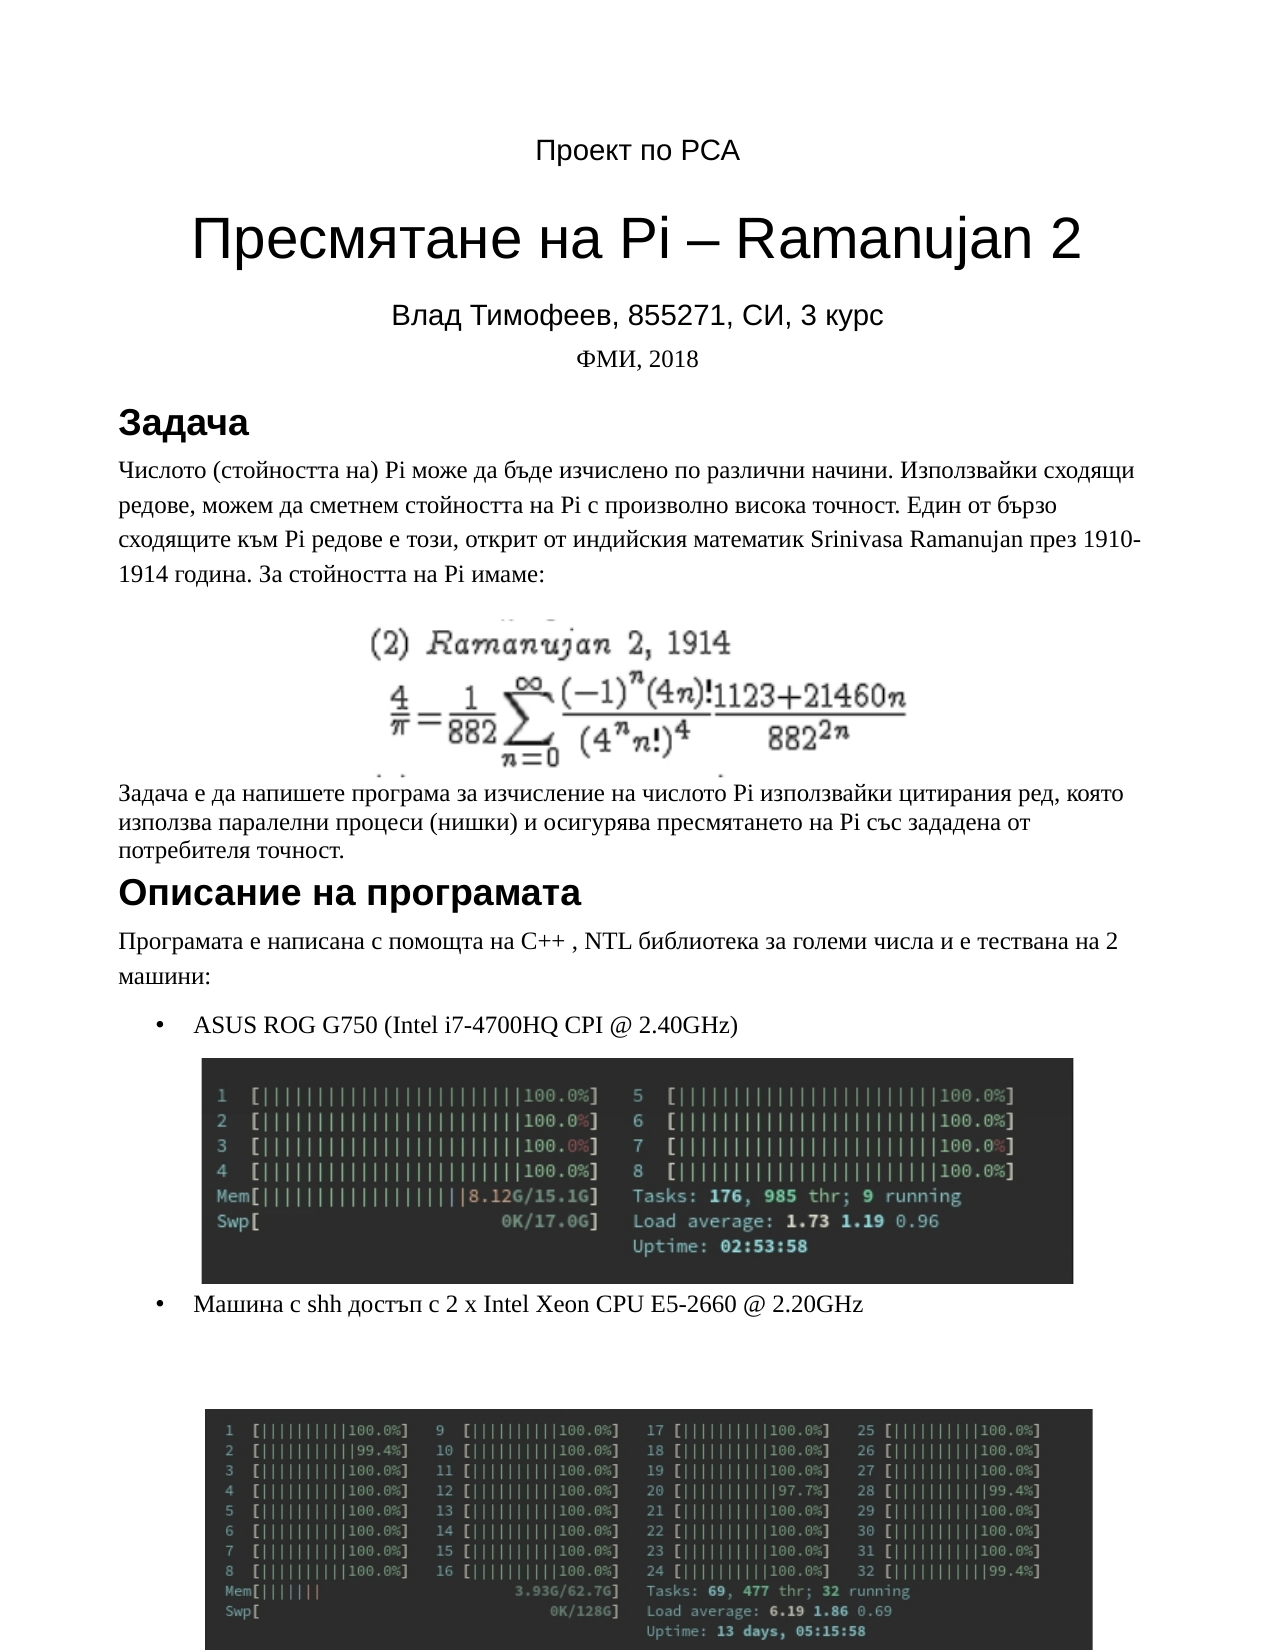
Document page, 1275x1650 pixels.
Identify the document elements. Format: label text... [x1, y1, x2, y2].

text Програмата е написана с помощта на C++ , NTL библиотека за големи числа и е тествана на 2 машини: [118, 926, 1157, 989]
subtitle Задача [118, 400, 1157, 443]
subtitle Описание на програмата [118, 871, 1157, 914]
text Числото (стойността на) Pi може да бъде изчислено по различни начини. Използвайки сходящи редове, можем да сметнем стойността на Pi с произволно висока точност. Един от бързо сходящите към Pi редове е този, открит от индийския математик Srinivasa Ramanujan през 1910-1914 година. За стойността на Pi имаме: [118, 455, 1157, 587]
subtitle Влад Тимофеев, 855271, СИ, 3 курс [118, 298, 1157, 332]
title Пресмятане на Pi – Ramanujan 2 [118, 204, 1157, 271]
list Машина с shh достъп с 2 x Intel Xeon CPU E5-2660 @ 2.20GHz [156, 1059, 1157, 1318]
text ФМИ, 2018 [118, 344, 1157, 373]
text Задача е да напишете програма за изчисление на числото Pi използвайки цитирания ред, която използва паралелни процеси (нишки) и осигурява пресмятането на Pi със зададена от потребителя точност. [118, 608, 1157, 864]
picture [331, 607, 944, 779]
picture [205, 1409, 1093, 1650]
picture [201, 1058, 1074, 1284]
subtitle Проект по РСА [118, 133, 1157, 166]
list ASUS ROG G750 (Intel i7-4700HQ CPI @ 2.40GHz) [156, 1010, 1157, 1038]
